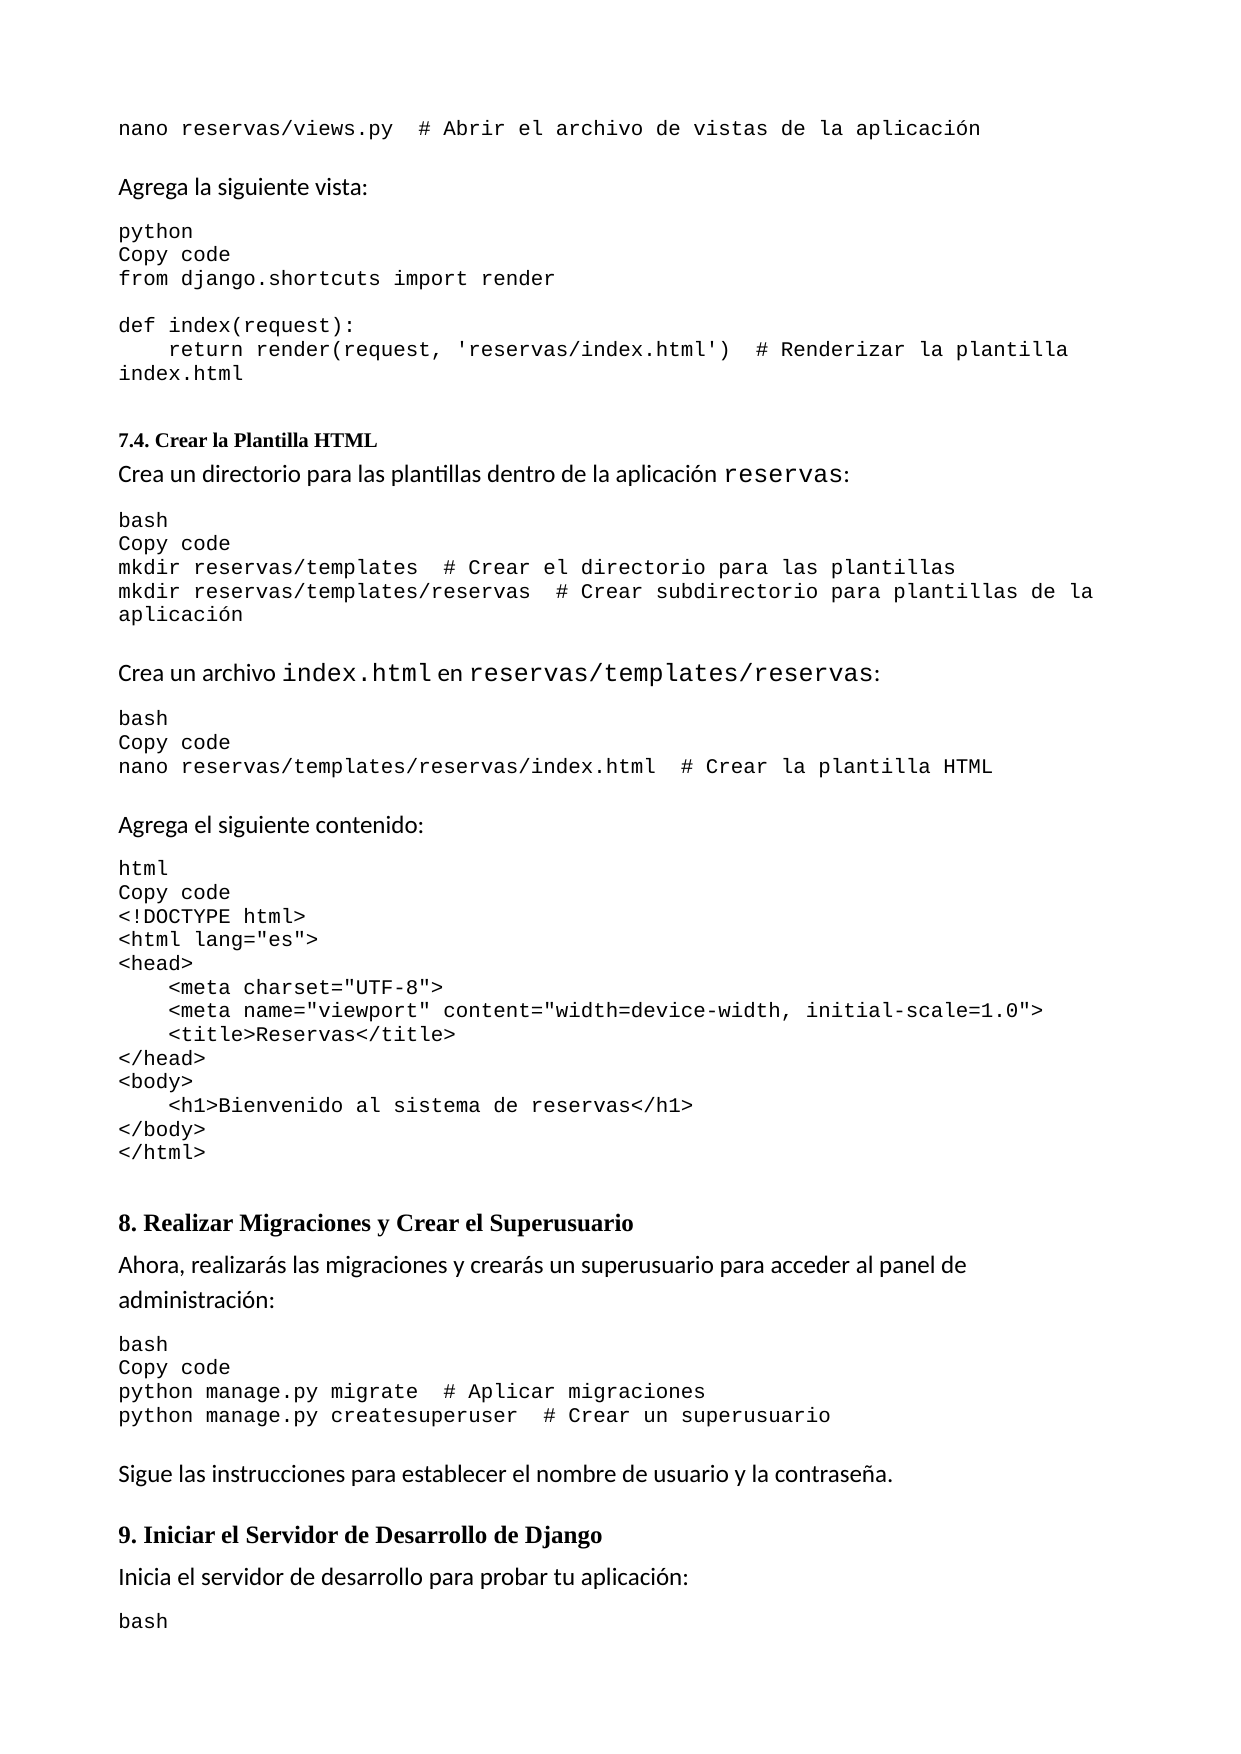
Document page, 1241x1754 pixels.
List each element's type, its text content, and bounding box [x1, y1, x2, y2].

text html [118, 858, 1122, 882]
text Copy code [118, 882, 1122, 906]
text python manage.py migrate # Aplicar migraciones [118, 1381, 1122, 1404]
text <!DOCTYPE html> [118, 906, 1122, 929]
text Copy code [118, 1357, 1122, 1381]
text Agrega el siguiente contenido: [118, 809, 1122, 839]
text bash [118, 1334, 1122, 1357]
text bash [118, 510, 1122, 533]
subtitle 7.4. Crear la Plantilla HTML [118, 428, 1122, 452]
text Crea un directorio para las plantillas dentro de la aplicación reservas: [118, 459, 1122, 490]
text mkdir reservas/templates/reservas # Crear subdirectorio para plantillas de la aplicación [118, 581, 1122, 628]
text </head> [118, 1048, 1122, 1071]
text <html lang="es"> [118, 929, 1122, 953]
text nano reservas/views.py # Abrir el archivo de vistas de la aplicación [118, 118, 1122, 142]
text Crea un archivo index.html en reservas/templates/reservas: [118, 657, 1122, 689]
text nano reservas/templates/reservas/index.html # Crear la plantilla HTML [118, 756, 1122, 779]
text mkdir reservas/templates # Crear el directorio para las plantillas [118, 557, 1122, 581]
text python manage.py createsuperuser # Crear un superusuario [118, 1404, 1122, 1428]
text <body> [118, 1071, 1122, 1095]
subtitle 8. Realizar Migraciones y Crear el Superusuario [118, 1208, 1122, 1237]
text from django.shortcuts import render [118, 268, 1122, 292]
text <title>Reservas</title> [118, 1024, 1122, 1048]
text Ahora, realizarás las migraciones y crearás un superusuario para acceder al panel de administración: [118, 1249, 1122, 1314]
text bash [118, 1611, 1122, 1634]
subtitle 9. Iniciar el Servidor de Desarrollo de Django [118, 1520, 1122, 1548]
text python [118, 221, 1122, 244]
text Copy code [118, 244, 1122, 268]
text </body> [118, 1118, 1122, 1142]
text return render(request, 'reservas/index.html') # Renderizar la plantilla index.html [118, 339, 1122, 386]
text def index(request): [118, 315, 1122, 339]
text <meta charset="UTF-8"> [118, 977, 1122, 1000]
text Copy code [118, 533, 1122, 557]
text </html> [118, 1142, 1122, 1166]
text Agrega la siguiente vista: [118, 171, 1122, 202]
text <head> [118, 953, 1122, 977]
text bash [118, 708, 1122, 732]
text Sigue las instrucciones para establecer el nombre de usuario y la contraseña. [118, 1458, 1122, 1488]
text Copy code [118, 732, 1122, 756]
text <meta name="viewport" content="width=device-width, initial-scale=1.0"> [118, 1000, 1122, 1024]
text <h1>Bienvenido al sistema de reservas</h1> [118, 1095, 1122, 1118]
text Inicia el servidor de desarrollo para probar tu aplicación: [118, 1561, 1122, 1592]
